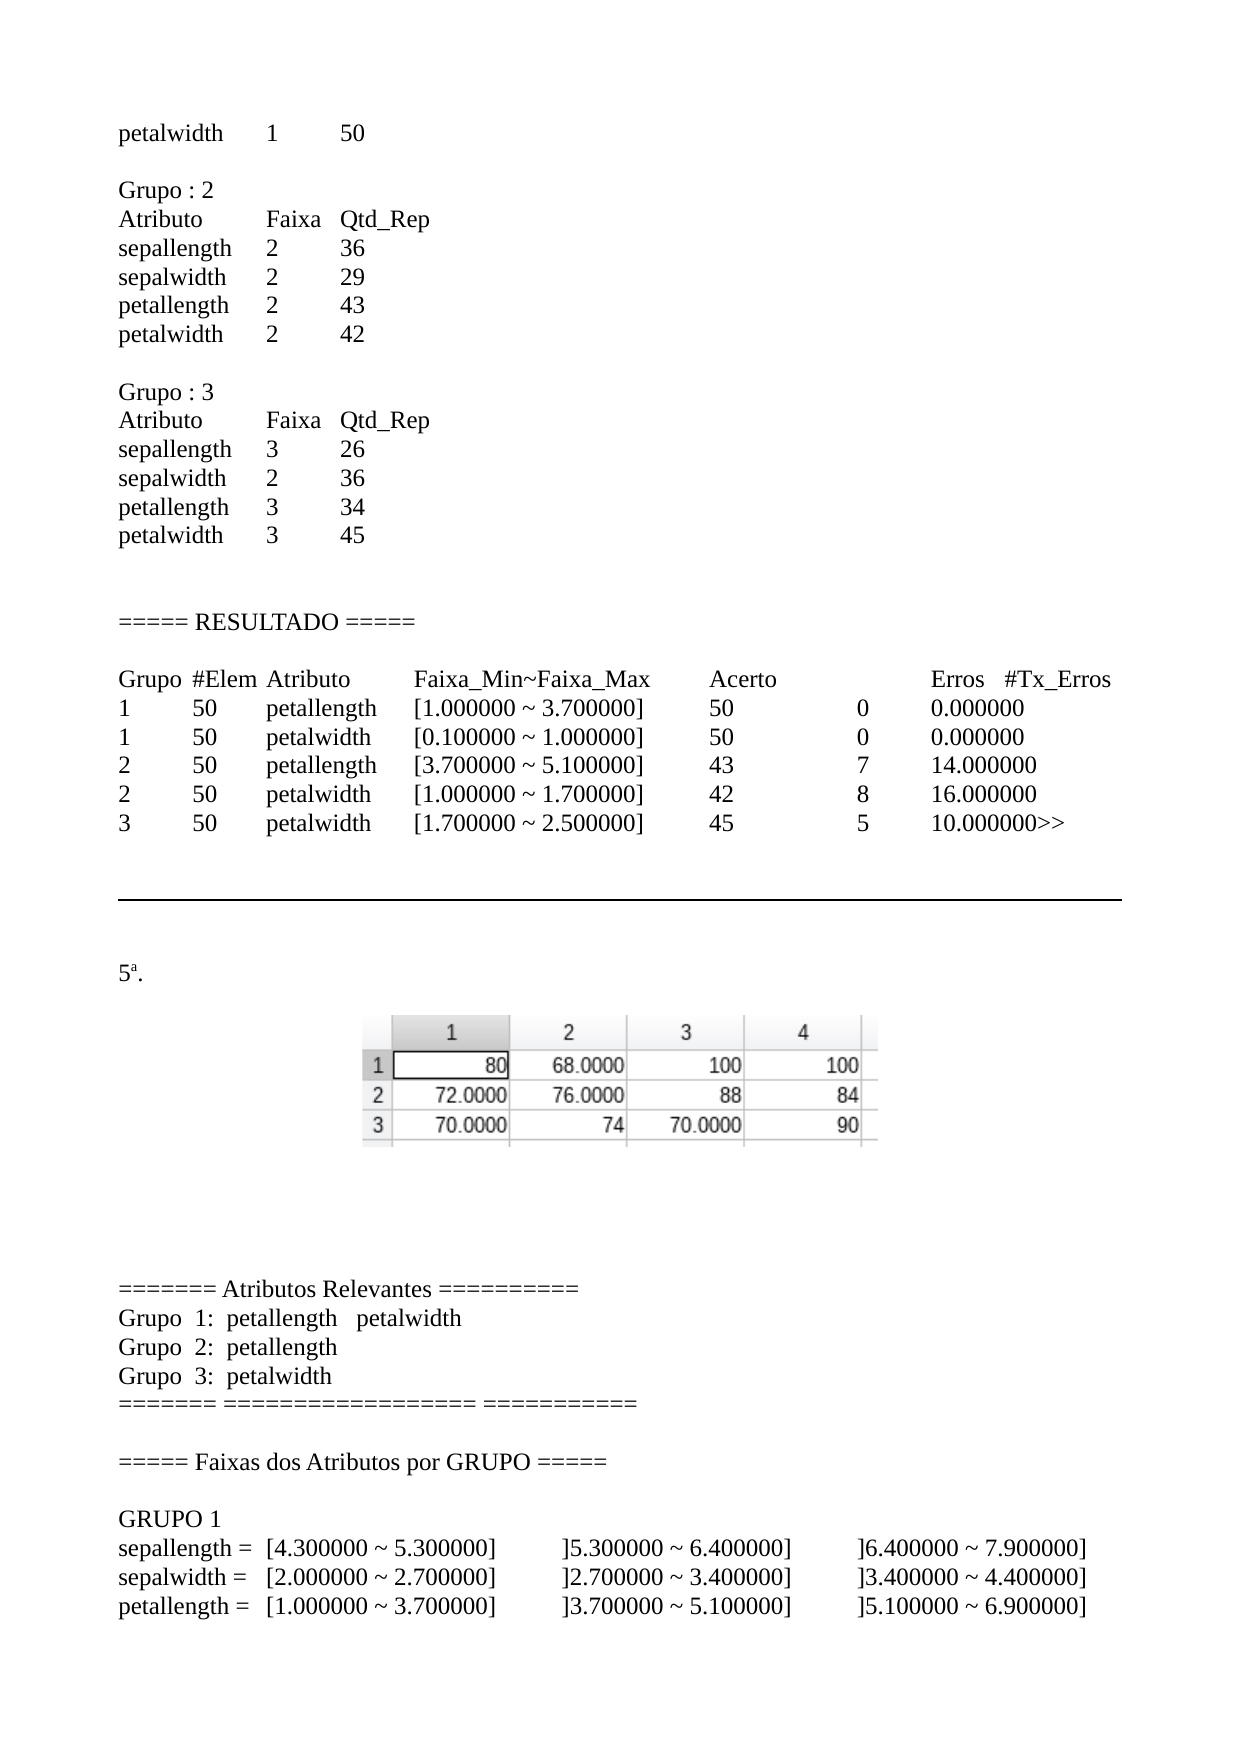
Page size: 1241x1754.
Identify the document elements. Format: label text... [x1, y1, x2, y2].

text Grupo 1: petallength petalwidth [118, 1303, 1122, 1332]
text petalwidth 2 42 [118, 319, 1122, 348]
text ===== Faixas dos Atributos por GRUPO ===== [118, 1447, 1122, 1476]
text 5a. [118, 958, 1122, 987]
text sepalwidth = [2.000000 ~ 2.700000] ]2.700000 ~ 3.400000] ]3.400000 ~ 4.400000] [118, 1562, 1122, 1591]
text 2 50 petalwidth [1.000000 ~ 1.700000] 42 8 16.000000 [118, 779, 1122, 808]
text Atributo Faixa Qtd_Rep [118, 204, 1122, 233]
text 3 50 petalwidth [1.700000 ~ 2.500000] 45 5 10.000000>> [118, 808, 1122, 837]
text sepalwidth 2 29 [118, 262, 1122, 291]
text sepallength = [4.300000 ~ 5.300000] ]5.300000 ~ 6.400000] ]6.400000 ~ 7.900000] [118, 1533, 1122, 1562]
text ======= Atributos Relevantes ========== [118, 1274, 1122, 1303]
text ===== RESULTADO ===== [118, 607, 1122, 636]
text 1 50 petalwidth [0.100000 ~ 1.000000] 50 0 0.000000 [118, 722, 1122, 751]
text petallength = [1.000000 ~ 3.700000] ]3.700000 ~ 5.100000] ]5.100000 ~ 6.900000] [118, 1591, 1122, 1619]
text petallength 2 43 [118, 291, 1122, 319]
text sepallength 2 36 [118, 233, 1122, 262]
text Grupo #Elem Atributo Faixa_Min~Faixa_Max Acerto Erros #Tx_Erros [118, 664, 1122, 693]
text sepallength 3 26 [118, 434, 1122, 463]
text Grupo : 3 [118, 377, 1122, 406]
text 1 50 petallength [1.000000 ~ 3.700000] 50 0 0.000000 [118, 693, 1122, 722]
text petallength 3 34 [118, 492, 1122, 521]
text ======= ================== =========== [118, 1389, 1122, 1418]
text Grupo 2: petallength [118, 1332, 1122, 1361]
text sepalwidth 2 36 [118, 463, 1122, 492]
text Grupo 3: petalwidth [118, 1361, 1122, 1389]
text petalwidth 1 50 [118, 118, 1122, 147]
text GRUPO 1 [118, 1504, 1122, 1533]
picture [362, 1015, 878, 1147]
text petalwidth 3 45 [118, 521, 1122, 549]
text Grupo : 2 [118, 176, 1122, 204]
text 2 50 petallength [3.700000 ~ 5.100000] 43 7 14.000000 [118, 751, 1122, 779]
text Atributo Faixa Qtd_Rep [118, 406, 1122, 434]
